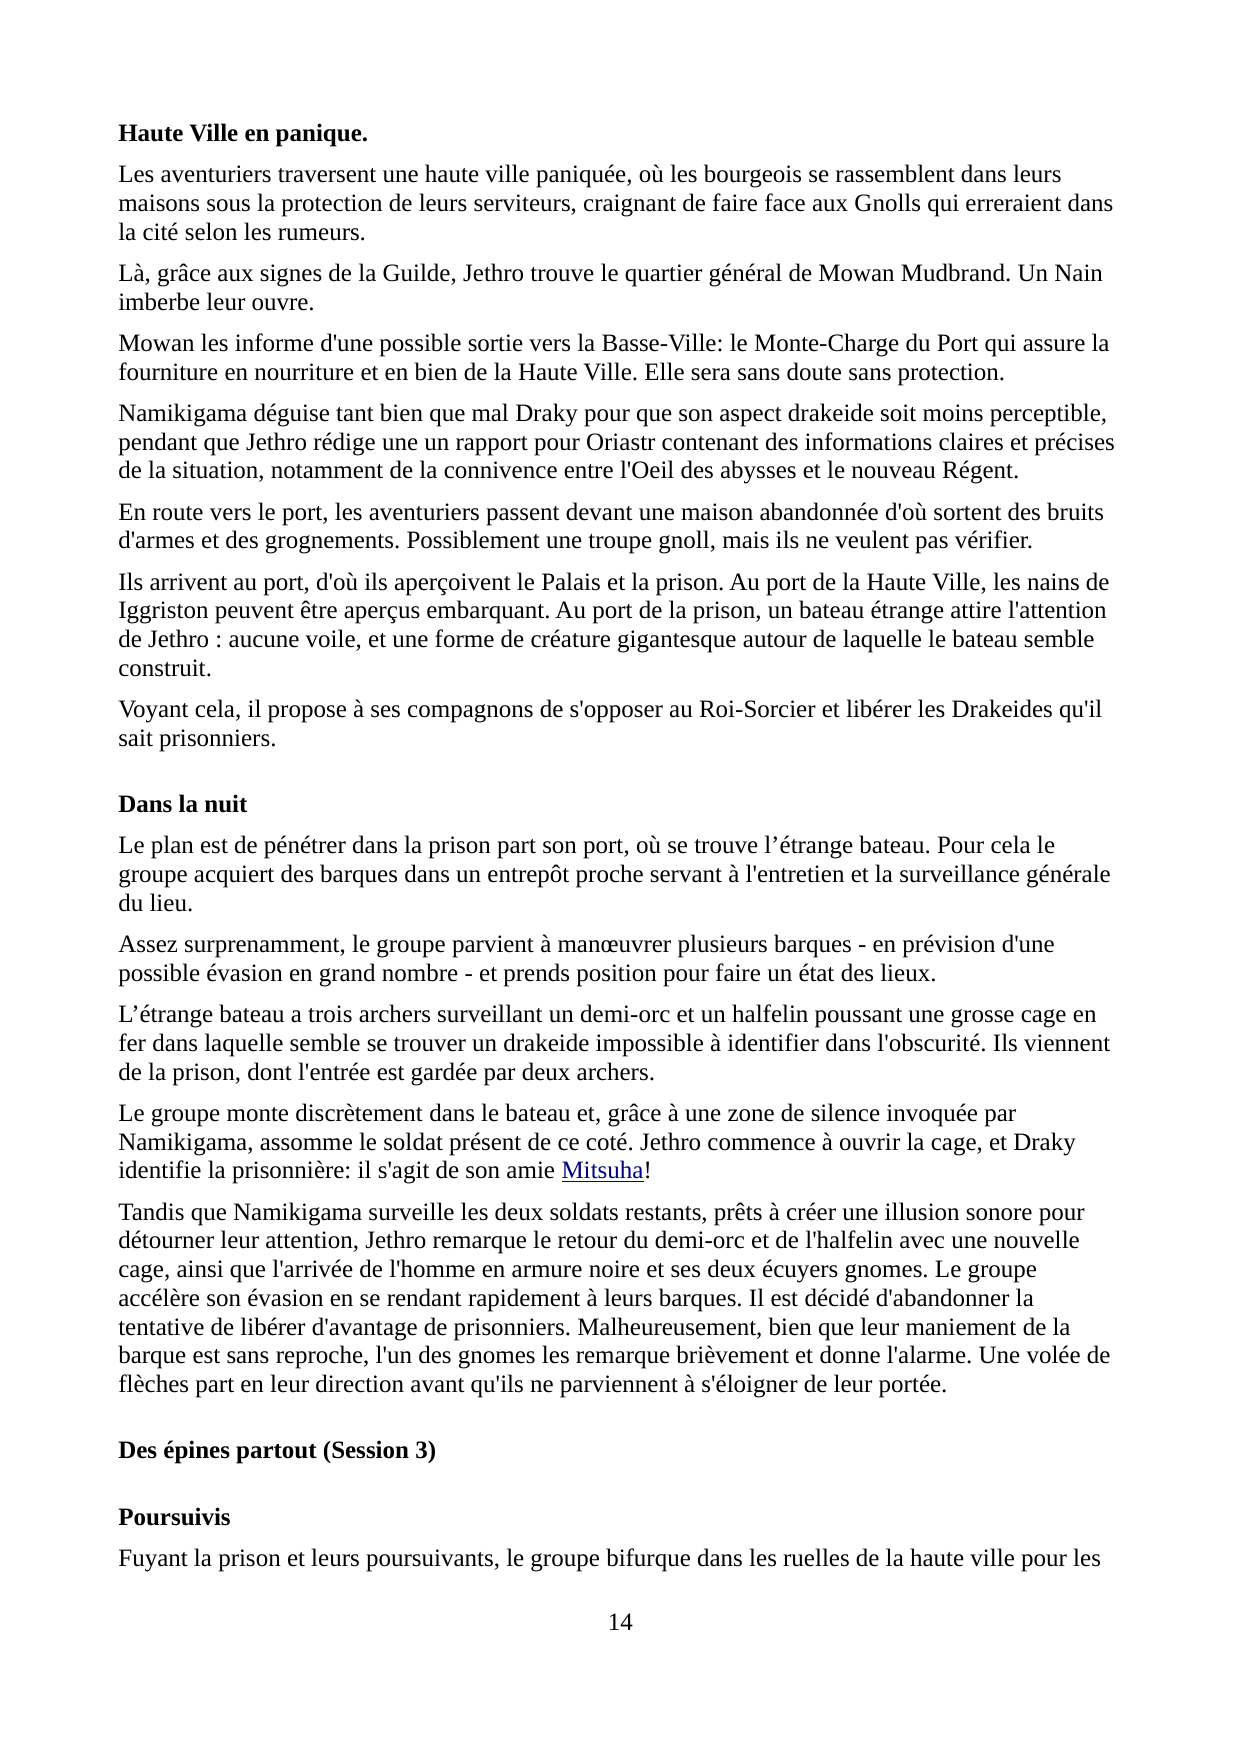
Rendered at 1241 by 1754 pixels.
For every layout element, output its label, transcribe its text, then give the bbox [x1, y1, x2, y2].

text Voyant cela, il propose à ses compagnons de s'opposer au Roi-Sorcier et libérer les Drakeides qu'il sait prisonniers. [118, 694, 1122, 752]
text Ils arrivent au port, d'où ils aperçoivent le Palais et la prison. Au port de la Haute Ville, les nains de Iggriston peuvent être aperçus embarquant. Au port de la prison, un bateau étrange attire l'attention de Jethro : aucune voile, et une forme de créature gigantesque autour de laquelle le bateau semble construit. [118, 567, 1122, 682]
text En route vers le port, les aventuriers passent devant une maison abandonnée d'où sortent des bruits d'armes et des grognements. Possiblement une troupe gnoll, mais ils ne veulent pas vérifier. [118, 497, 1122, 554]
text Mowan les informe d'une possible sortie vers la Basse-Ville: le Monte-Charge du Port qui assure la fourniture en nourriture et en bien de la Haute Ville. Elle sera sans doute sans protection. [118, 328, 1122, 386]
text Le groupe monte discrètement dans le bateau et, grâce à une zone de silence invoquée par Namikigama, assomme le soldat présent de ce coté. Jethro commence à ouvrir la cage, et Draky identifie la prisonnière: il s'agit de son amie Mitsuha! [118, 1098, 1122, 1184]
text Assez surprenamment, le groupe parvient à manœuvrer plusieurs barques - en prévision d'une possible évasion en grand nombre - et prends position pour faire un état des lieux. [118, 929, 1122, 987]
text Les aventuriers traversent une haute ville paniquée, où les bourgeois se rassemblent dans leurs maisons sous la protection de leurs serviteurs, craignant de faire face aux Gnolls qui erreraient dans la cité selon les rumeurs. [118, 159, 1122, 246]
text L’étrange bateau a trois archers surveillant un demi-orc et un halfelin poussant une grosse cage en fer dans laquelle semble se trouver un drakeide impossible à identifier dans l'obscurité. Ils viennent de la prison, dont l'entrée est gardée par deux archers. [118, 999, 1122, 1086]
subtitle Poursuivis [118, 1502, 1122, 1531]
text Le plan est de pénétrer dans la prison part son port, où se trouve l’étrange bateau. Pour cela le groupe acquiert des barques dans un entrepôt proche servant à l'entretien et la surveillance générale du lieu. [118, 831, 1122, 917]
text Namikigama déguise tant bien que mal Draky pour que son aspect drakeide soit moins perceptible, pendant que Jethro rédige une un rapport pour Oriastr contenant des informations claires et précises de la situation, notamment de la connivence entre l'Oeil des abysses et le nouveau Régent. [118, 398, 1122, 484]
subtitle Haute Ville en panique. [118, 118, 1122, 147]
text Tandis que Namikigama surveille les deux soldats restants, prêts à créer une illusion sonore pour détourner leur attention, Jethro remarque le retour du demi-orc et de l'halfelin avec une nouvelle cage, ainsi que l'arrivée de l'homme en armure noire et ses deux écuyers gnomes. Le groupe accélère son évasion en se rendant rapidement à leurs barques. Il est décidé d'abandonner la tentative de libérer d'avantage de prisonniers. Malheureusement, bien que leur maniement de la barque est sans reproche, l'un des gnomes les remarque brièvement et donne l'alarme. Une volée de flèches part en leur direction avant qu'ils ne parviennent à s'éloigner de leur portée. [118, 1197, 1122, 1398]
text Fuyant la prison et leurs poursuivants, le groupe bifurque dans les ruelles de la haute ville pour les [118, 1543, 1122, 1572]
text Là, grâce aux signes de la Guilde, Jethro trouve le quartier général de Mowan Mudbrand. Un Nain imberbe leur ouvre. [118, 258, 1122, 316]
subtitle Des épines partout (Session 3) [118, 1436, 1122, 1464]
subtitle Dans la nuit [118, 789, 1122, 818]
